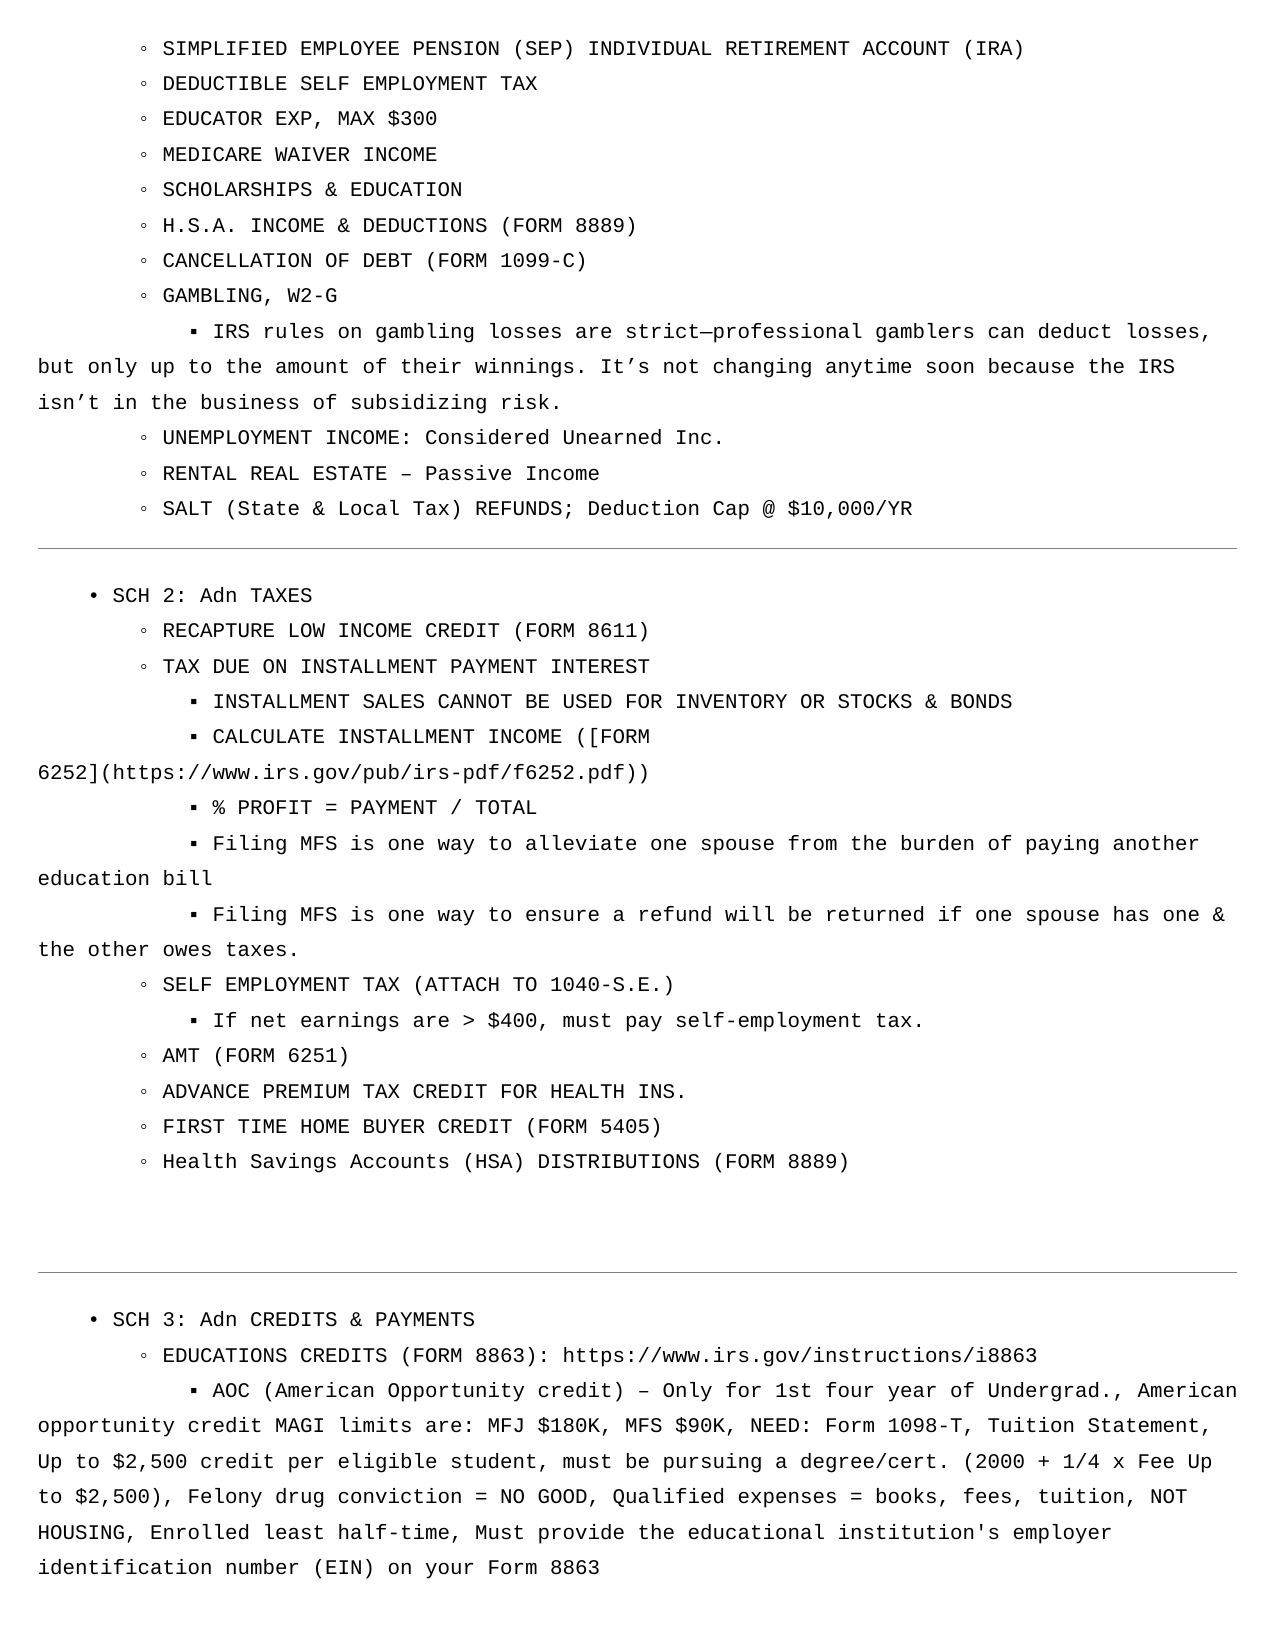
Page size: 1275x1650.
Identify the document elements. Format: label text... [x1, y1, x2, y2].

text ◦ RENTAL REAL ESTATE – Passive Income [37, 462, 1237, 486]
text ◦ AMT (FORM 6251) [37, 1045, 1237, 1069]
text ◦ ADVANCE PREMIUM TAX CREDIT FOR HEALTH INS. [37, 1081, 1237, 1104]
text ◦ CANCELLATION OF DEBT (FORM 1099-C) [37, 250, 1237, 274]
text ◦ SALT (State & Local Tax) REFUNDS; Deduction Cap @ $10,000/YR [37, 498, 1237, 522]
text ◦ RECAPTURE LOW INCOME CREDIT (FORM 8611) [37, 620, 1237, 644]
text ▪ % PROFIT = PAYMENT / TOTAL [37, 797, 1237, 821]
text ◦ SCHOLARSHIPS & EDUCATION [37, 179, 1237, 203]
text ◦ MEDICARE WAIVER INCOME [37, 144, 1237, 167]
text • SCH 3: Adn CREDITS & PAYMENTS [37, 1309, 1237, 1333]
text ◦ SIMPLIFIED EMPLOYEE PENSION (SEP) INDIVIDUAL RETIREMENT ACCOUNT (IRA) [37, 37, 1237, 61]
text ▪ CALCULATE INSTALLMENT INCOME ([FORM 6252](https://www.irs.gov/pub/irs-pdf/f6252.pdf)) [37, 726, 1237, 786]
text ◦ UNEMPLOYMENT INCOME: Considered Unearned Inc. [37, 427, 1237, 451]
text ▪ Filing MFS is one way to alleviate one spouse from the burden of paying another education bill [37, 833, 1237, 892]
text ▪ INSTALLMENT SALES CANNOT BE USED FOR INVENTORY OR STOCKS & BONDS [37, 691, 1237, 715]
text ▪ IRS rules on gambling losses are strict—professional gamblers can deduct losses, but only up to the amount of their winnings. It’s not changing anytime soon because the IRS isn’t in the business of subsidizing risk. [37, 321, 1237, 415]
text ◦ EDUCATOR EXP, MAX $300 [37, 108, 1237, 132]
text ◦ DEDUCTIBLE SELF EMPLOYMENT TAX [37, 73, 1237, 97]
text ◦ H.S.A. INCOME & DEDUCTIONS (FORM 8889) [37, 214, 1237, 238]
text ▪ AOC (American Opportunity credit) – Only for 1st four year of Undergrad., American opportunity credit MAGI limits are: MFJ $180K, MFS $90K, NEED: Form 1098-T, Tuition Statement, Up to $2,500 credit per eligible student, must be pursuing a degree/cert. (2000 + 1/4 x Fee Up to $2,500), Felony drug conviction = NO GOOD, Qualified expenses = books, fees, tuition, NOT HOUSING, Enrolled least half-time, Must provide the educational institution's employer identification number (EIN) on your Form 8863 [37, 1380, 1237, 1581]
text ◦ GAMBLING, W2-G [37, 285, 1237, 309]
text ◦ SELF EMPLOYMENT TAX (ATTACH TO 1040-S.E.) [37, 974, 1237, 998]
text • SCH 2: Adn TAXES [37, 585, 1237, 608]
text ◦ FIRST TIME HOME BUYER CREDIT (FORM 5405) [37, 1116, 1237, 1140]
text ◦ EDUCATIONS CREDITS (FORM 8863): https://www.irs.gov/instructions/i8863 [37, 1344, 1237, 1368]
text ▪ If net earnings are > $400, must pay self-employment tax. [37, 1010, 1237, 1033]
text ◦ Health Savings Accounts (HSA) DISTRIBUTIONS (FORM 8889) [37, 1151, 1237, 1175]
text ◦ TAX DUE ON INSTALLMENT PAYMENT INTEREST [37, 656, 1237, 679]
text ▪ Filing MFS is one way to ensure a refund will be returned if one spouse has one & the other owes taxes. [37, 903, 1237, 963]
